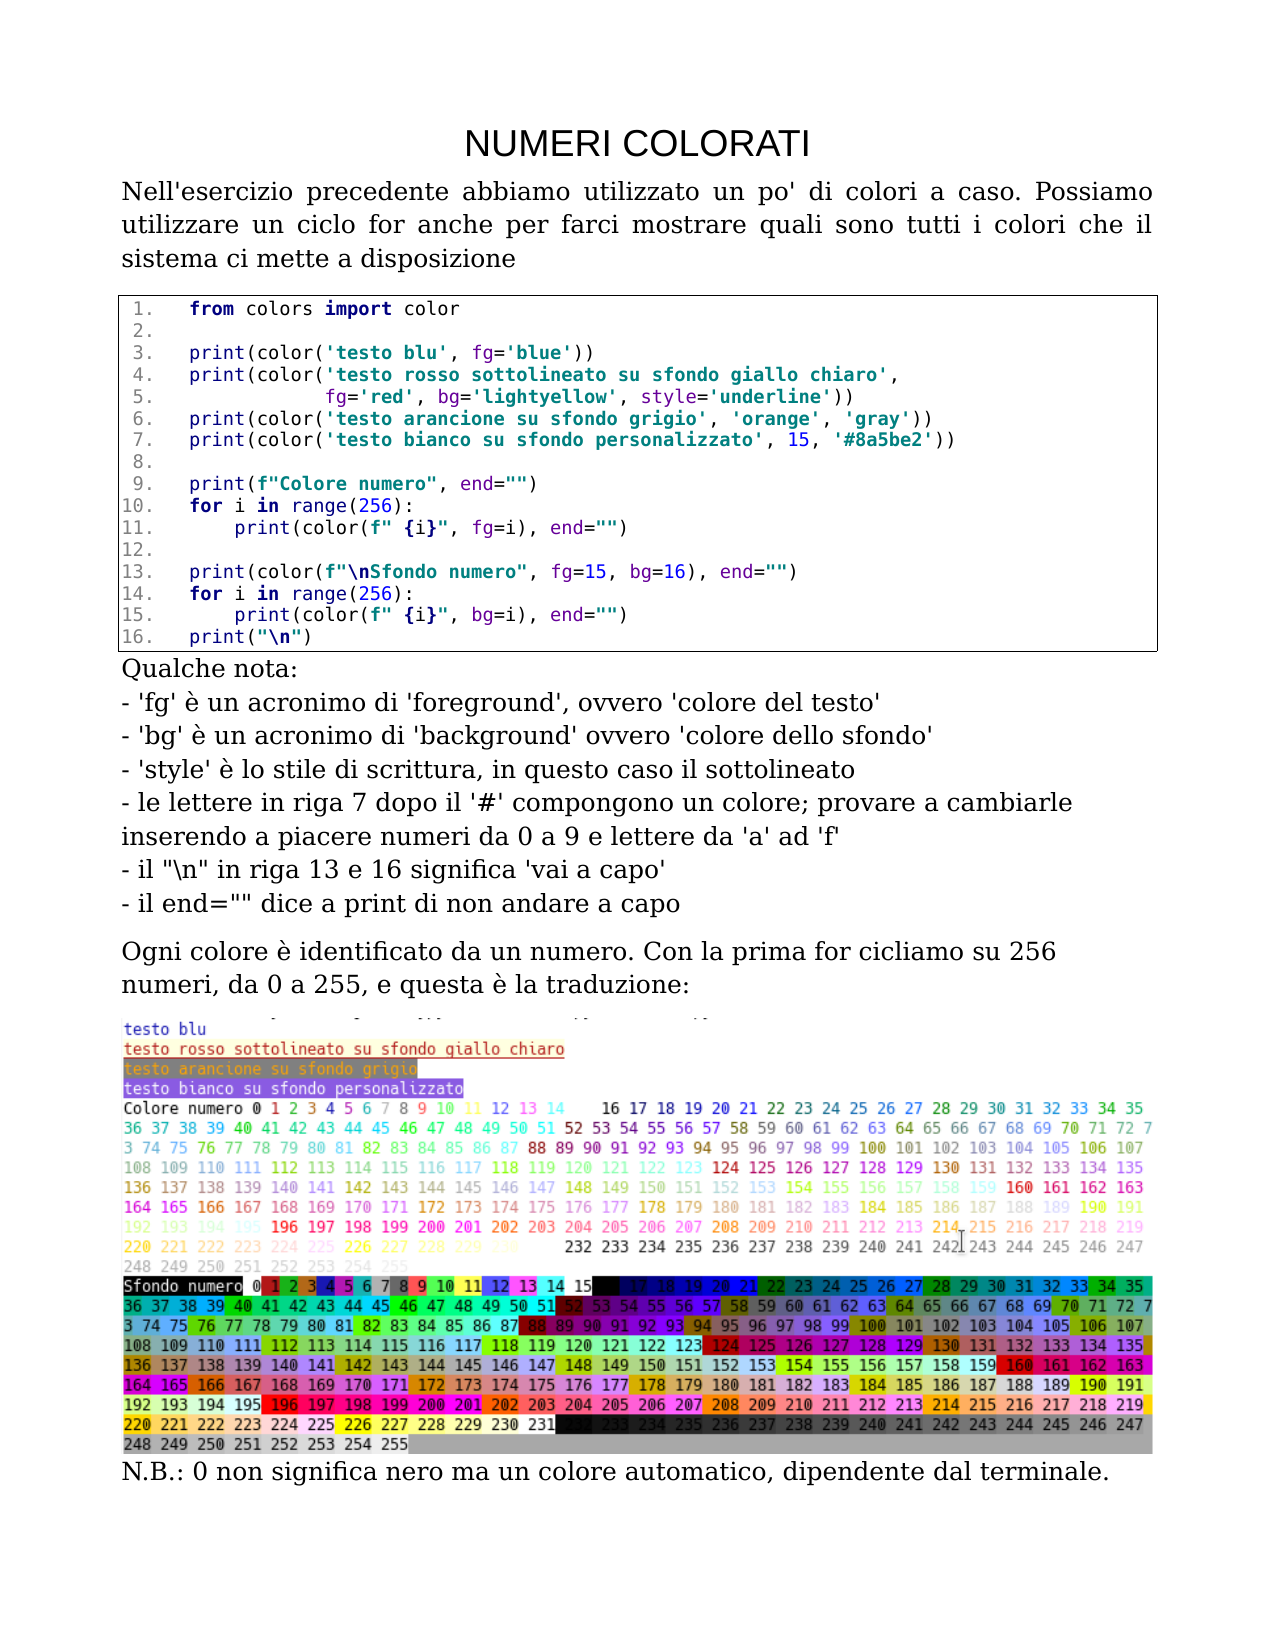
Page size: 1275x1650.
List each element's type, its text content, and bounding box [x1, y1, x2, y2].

text 2. [119, 317, 1157, 339]
text 3. print(color('testo blu', fg='blue')) 4. print(color('testo rosso sottolineato su sfondo giallo chiaro', [119, 339, 1157, 382]
subtitle NUMERI COLORATI [118, 118, 1157, 164]
text 5. fg='red', bg='lightyellow', style='underline')) 6. print(color('testo arancione su sfondo grigio', 'orange', 'gray')) 7. print(color('testo bianco su sfondo personalizzato', 15, '#8a5be2')) 8. 9. print(f"Colore numero", end="") 10. for i in range(256): 11. print(color(f" {i}", fg=i), end="") 12. 13. print(color(f"\nSfondo numero", fg=15, bg=16), end="") 14. for i in range(256): 15. print(color(f" {i}", bg=i), end="") 16. print("\n") [119, 382, 1157, 651]
text N.B.: 0 non significa nero ma un colore automatico, dipendente dal terminale. [118, 1016, 1157, 1490]
text 1. from colors import color [119, 296, 1157, 317]
picture [121, 1018, 1154, 1454]
text Nell'esercizio precedente abbiamo utilizzato un po' di colori a caso. Possiamo utilizzare un ciclo for anche per farci mostrare quali sono tutti i colori che il sistema ci mette a disposizione [118, 174, 1157, 276]
text Ogni colore è identificato da un numero. Con la prima for cicliamo su 256 numeri, da 0 a 255, e questa è la traduzione: [118, 934, 1157, 1000]
text Qualche nota: - 'fg' è un acronimo di 'foreground', ovvero 'colore del testo' - 'bg' è un acronimo di 'background' ovvero 'colore dello sfondo' - 'style' è lo stile di scrittura, in questo caso il sottolineato - le lettere in riga 7 dopo il '#' compongono un colore; provare a cambiarle inserendo a piacere numeri da 0 a 9 e lettere da 'a' ad 'f' - il "\n" in riga 13 e 16 significa 'vai a capo' - il end="" dice a print di non andare a capo [118, 652, 1157, 918]
